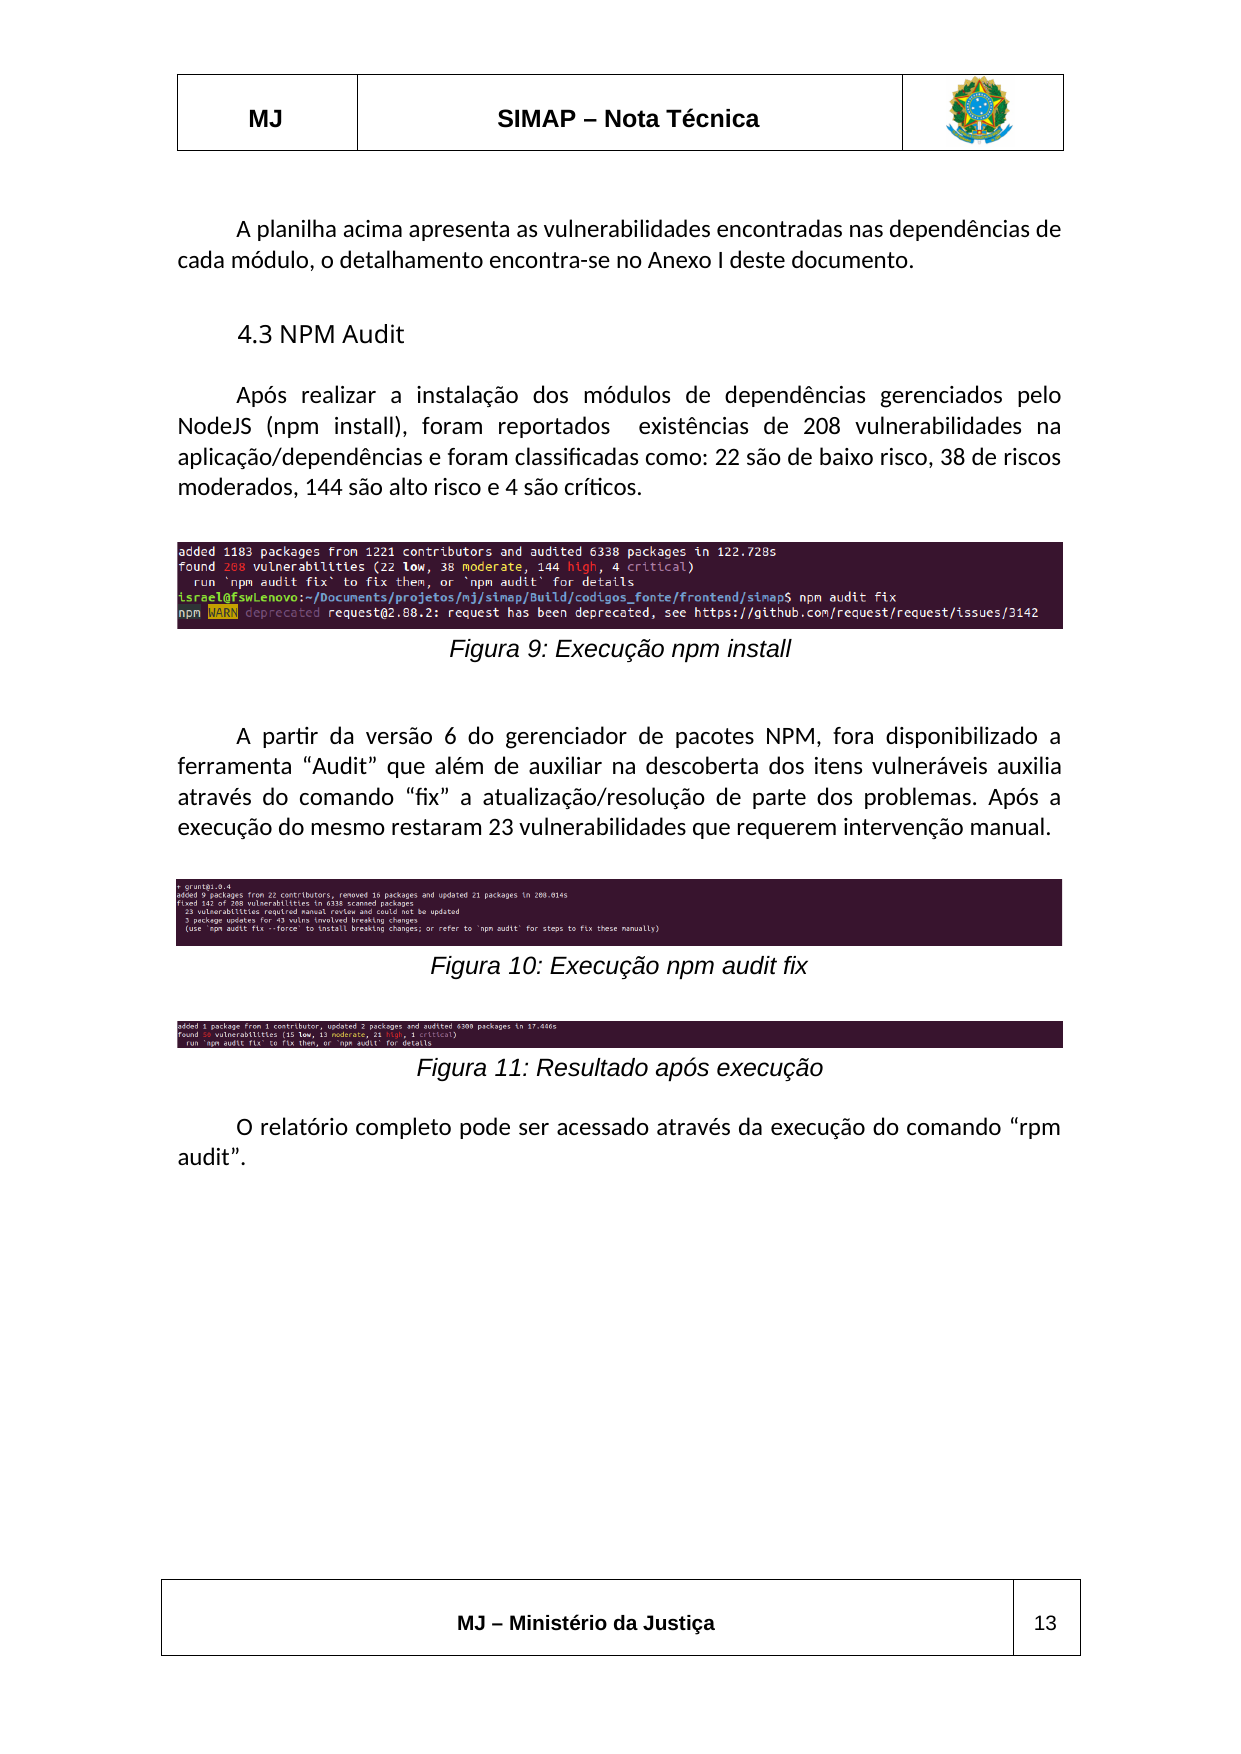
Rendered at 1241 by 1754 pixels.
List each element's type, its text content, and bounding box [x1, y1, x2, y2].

picture [944, 75, 1020, 149]
text O relatório completo pode ser acessado através da execução do comando “rpm audit”. [177, 1111, 236, 1141]
text Figura 11: Resultado após execução [177, 1048, 1063, 1082]
subtitle 4.3 NPM Audit [177, 317, 237, 351]
text Após realizar a instalação dos módulos de dependências gerenciados pelo NodeJS (npm install), foram reportados existências de 208 vulnerabilidades na aplicação/dependências e foram classificadas como: 22 são de baixo risco, 38 de riscos moderados, 144 são alto risco e 4 são críticos. [177, 379, 1063, 410]
text Figura 9: Execução npm install [177, 629, 1063, 662]
picture [177, 1021, 1063, 1048]
picture [176, 879, 1063, 946]
text Após realizar a instalação dos módulos de dependências gerenciados pelo NodeJS (npm install), foram reportados existências de 208 vulnerabilidades na aplicação/dependências e foram classificadas como: 22 são de baixo risco, 38 de riscos moderados, 144 são alto risco e 4 são críticos. [643, 471, 1063, 502]
text O relatório completo pode ser acessado através da execução do comando “rpm audit”. [246, 1141, 1063, 1172]
text A planilha acima apresenta as vulnerabilidades encontradas nas dependências de cada módulo, o detalhamento encontra-se no Anexo I deste documento. [915, 244, 1063, 274]
picture [177, 542, 1063, 629]
subtitle 4.3 NPM Audit [404, 317, 1063, 351]
text Figura 10: Execução npm audit fix [176, 946, 1062, 980]
